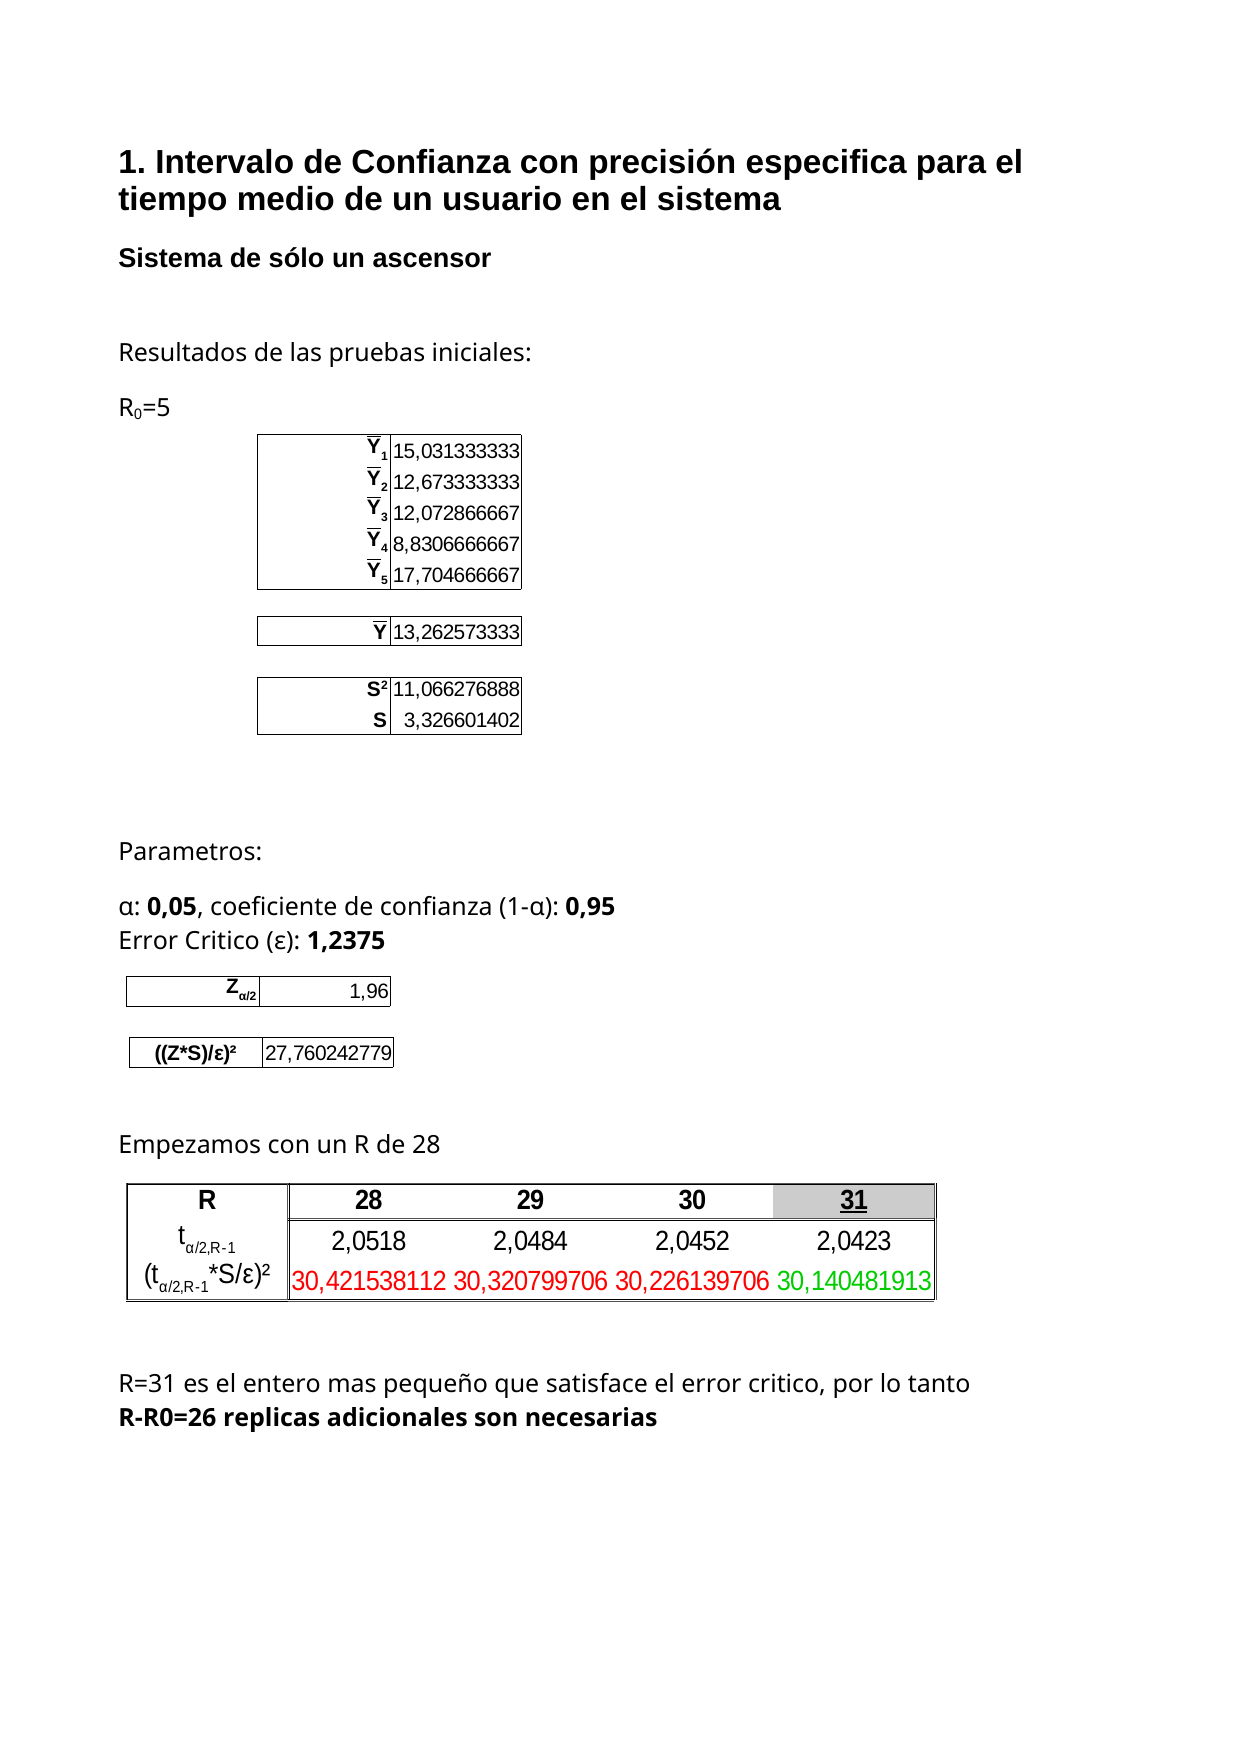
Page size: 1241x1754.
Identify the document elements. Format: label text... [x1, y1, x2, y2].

text Resultados de las pruebas iniciales: [118, 334, 1122, 369]
text R=31 es el entero mas pequeño que satisface el error critico, por lo tanto [118, 1366, 1122, 1400]
text R-R0=26 replicas adicionales son necesarias [118, 1400, 1122, 1434]
text R0=5 [118, 390, 1122, 424]
text Parametros: [118, 833, 1122, 867]
subtitle Sistema de sólo un ascensor [118, 243, 1122, 273]
text Error Critico (ε): 1,2375 [118, 923, 1122, 957]
subtitle 1. Intervalo de Confianza con precisión especifica para el tiempo medio de un usuario en el sistema [118, 143, 1122, 218]
text α: 0,05, coeficiente de confianza (1-α): 0,95 [118, 889, 1122, 923]
text Empezamos con un R de 28 [118, 1127, 1122, 1161]
